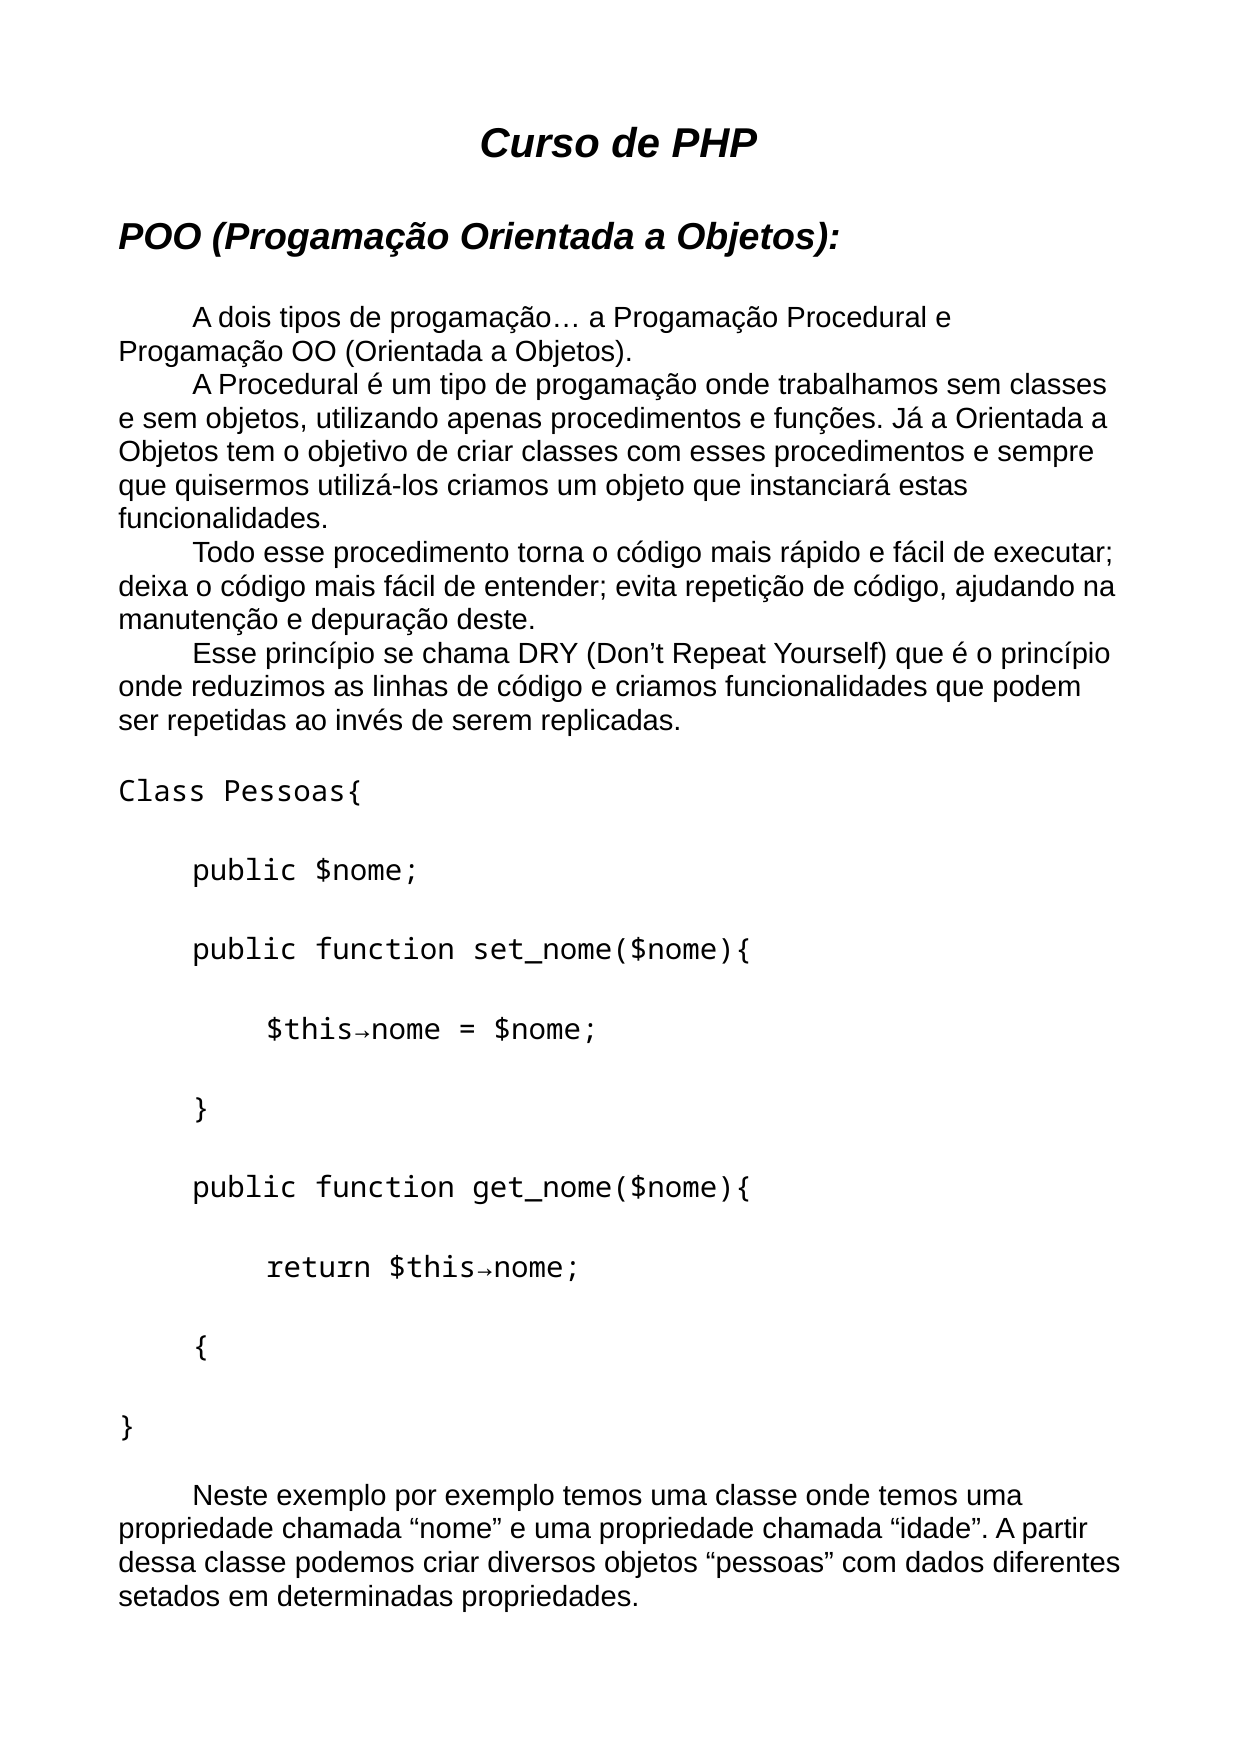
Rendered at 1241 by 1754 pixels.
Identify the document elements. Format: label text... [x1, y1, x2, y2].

text $this→nome = $nome; [118, 1008, 1122, 1048]
text public function set_nome($nome){ [118, 928, 1122, 968]
text Curso de PHP [118, 118, 1122, 166]
text Todo esse procedimento torna o código mais rápido e fácil de executar; deixa o código mais fácil de entender; evita repetição de código, ajudando na manutenção e depuração deste. [118, 535, 1122, 636]
text public $nome; [118, 849, 1122, 889]
text } [118, 1365, 1122, 1444]
text return $this→nome; [118, 1246, 1122, 1286]
text Class Pessoas{ [118, 770, 1122, 809]
text A Procedural é um tipo de progamação onde trabalhamos sem classes e sem objetos, utilizando apenas procedimentos e funções. Já a Orientada a Objetos tem o objetivo de criar classes com esses procedimentos e sempre que quisermos utilizá-los criamos um objeto que instanciará estas funcionalidades. [118, 367, 1122, 535]
text { [118, 1286, 1122, 1365]
text Neste exemplo por exemplo temos uma classe onde temos uma propriedade chamada “nome” e uma propriedade chamada “idade”. A partir dessa classe podemos criar diversos objetos “pessoas” com dados diferentes setados em determinadas propriedades. [118, 1478, 1122, 1612]
text } [118, 1087, 1122, 1127]
text POO (Progamação Orientada a Objetos): [118, 214, 1122, 257]
text Esse princípio se chama DRY (Don’t Repeat Yourself) que é o princípio onde reduzimos as linhas de código e criamos funcionalidades que podem ser repetidas ao invés de serem replicadas. [118, 636, 1122, 736]
text public function get_nome($nome){ [118, 1167, 1122, 1206]
text A dois tipos de progamação… a Progamação Procedural e Progamação OO (Orientada a Objetos). [118, 300, 1122, 367]
